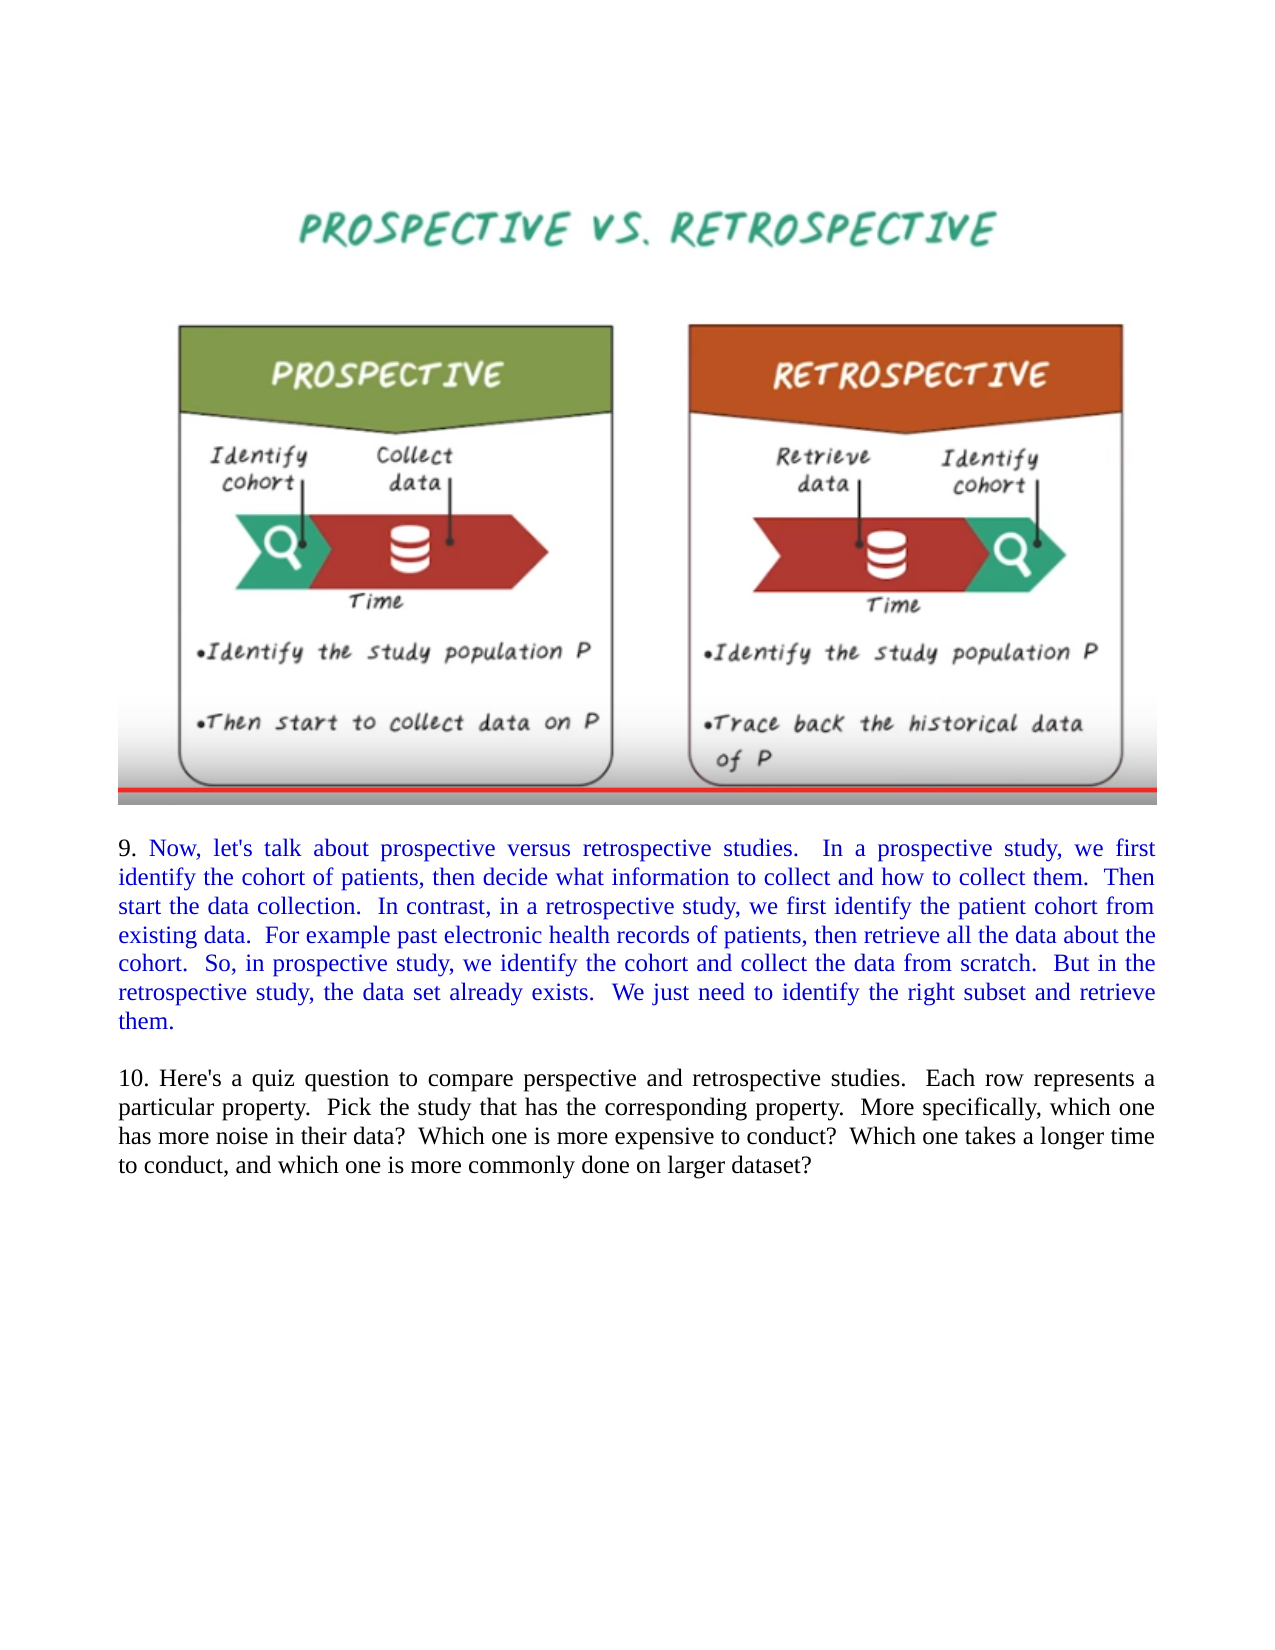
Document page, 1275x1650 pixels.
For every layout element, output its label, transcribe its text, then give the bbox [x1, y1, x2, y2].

text 10. Here's a quiz question to compare perspective and retrospective studies. Each row represents a particular property. Pick the study that has the corresponding property. More specifically, which one has more noise in their data? Which one is more expensive to conduct? Which one takes a longer time to conduct, and which one is more commonly done on larger dataset? [118, 1063, 1157, 1178]
picture [118, 204, 1157, 805]
text 9. Now, let's talk about prospective versus retrospective studies. In a prospective study, we first identify the cohort of patients, then decide what information to collect and how to collect them. Then start the data collection. In contrast, in a retrospective study, we first identify the patient cohort from existing data. For example past electronic health records of patients, then retrieve all the data about the cohort. So, in prospective study, we identify the cohort and collect the data from scratch. But in the retrospective study, the data set already exists. We just need to identify the right subset and retrieve them. [118, 833, 1157, 1035]
